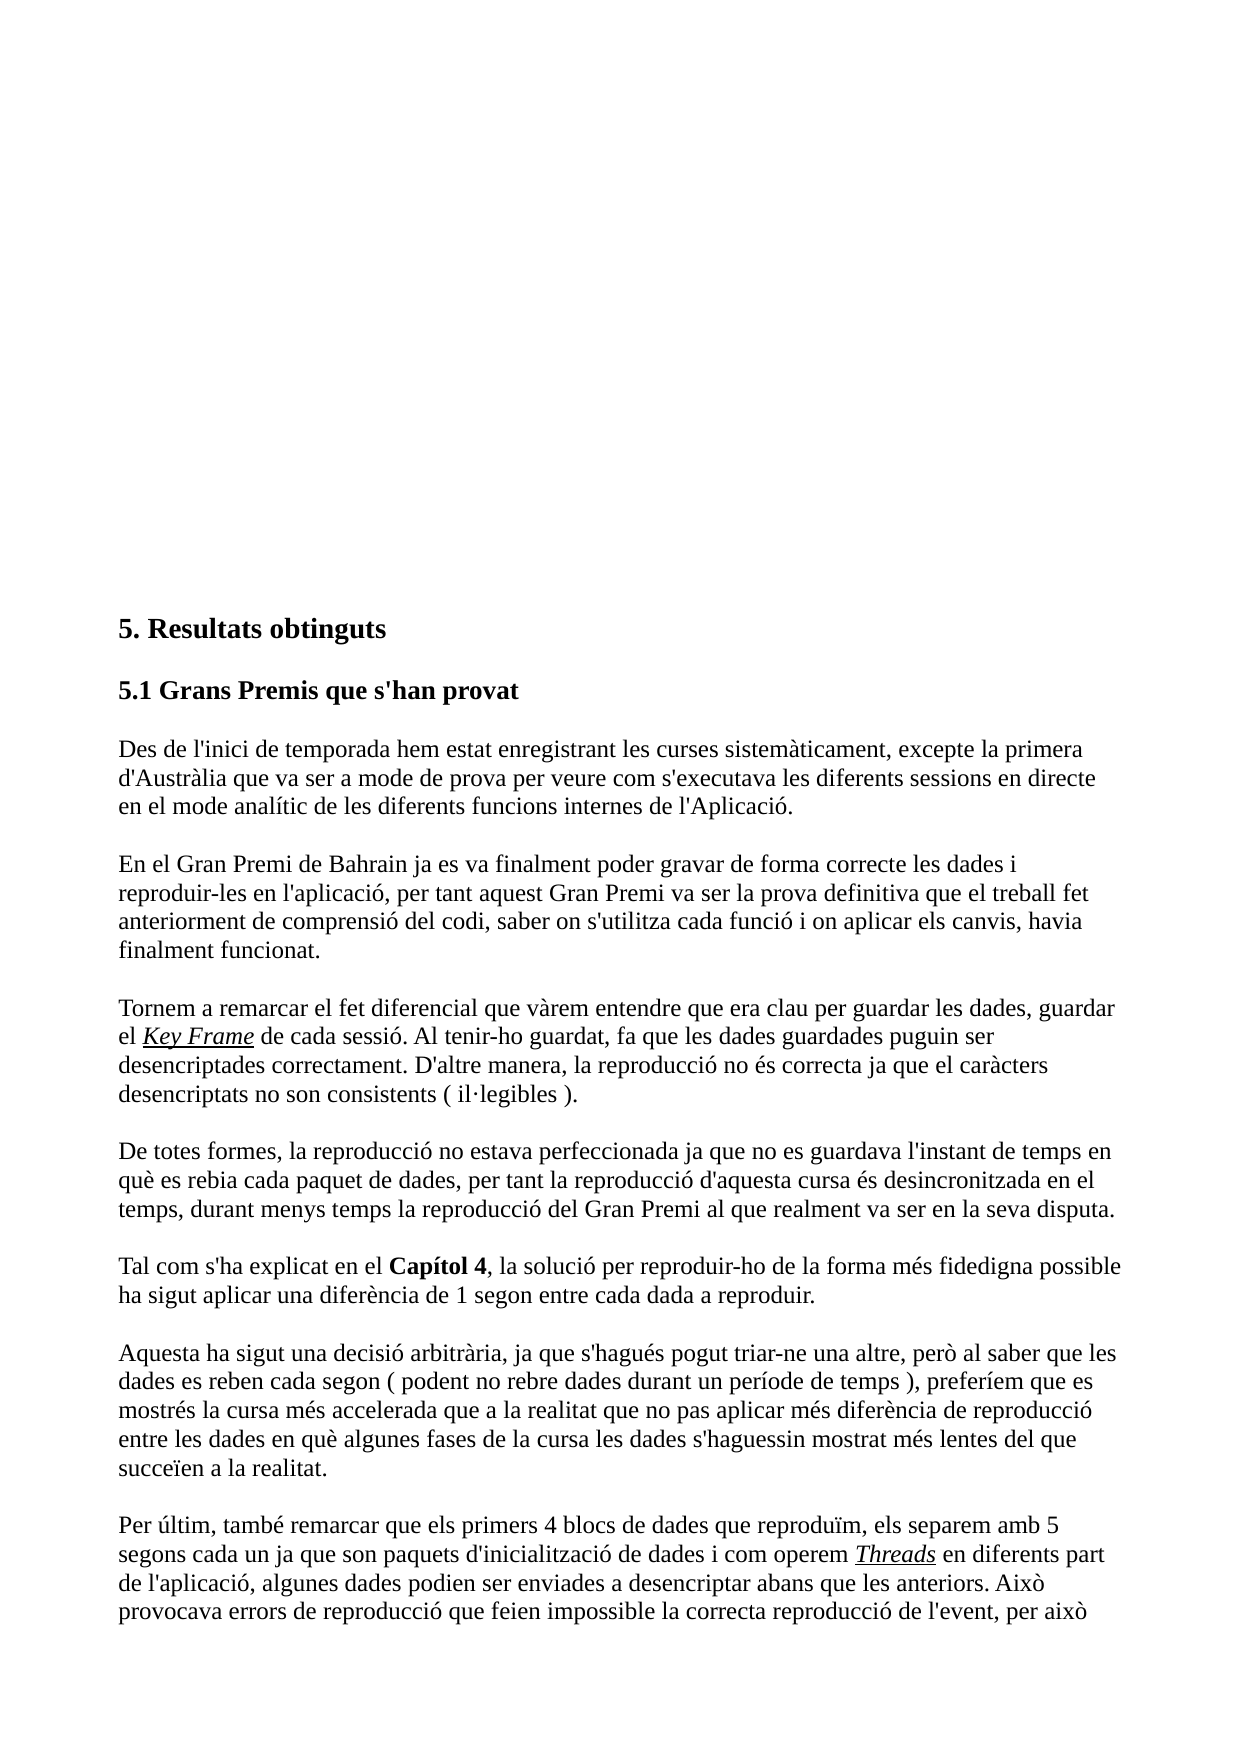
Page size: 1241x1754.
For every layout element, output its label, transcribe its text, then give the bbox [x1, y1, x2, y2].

text En el Gran Premi de Bahrain ja es va finalment poder gravar de forma correcte les dades i reproduir-les en l'aplicació, per tant aquest Gran Premi va ser la prova definitiva que el treball fet anteriorment de comprensió del codi, saber on s'utilitza cada funció i on aplicar els canvis, havia finalment funcionat. [118, 849, 1122, 964]
text Aquesta ha sigut una decisió arbitrària, ja que s'hagués pogut triar-ne una altre, però al saber que les dades es reben cada segon ( podent no rebre dades durant un període de temps ), preferíem que es mostrés la cursa més accelerada que a la realitat que no pas aplicar més diferència de reproducció entre les dades en què algunes fases de la cursa les dades s'haguessin mostrat més lentes del que succeïen a la realitat. [118, 1338, 1122, 1481]
text Des de l'inici de temporada hem estat enregistrant les curses sistemàticament, excepte la primera d'Austràlia que va ser a mode de prova per veure com s'executava les diferents sessions en directe en el mode analític de les diferents funcions internes de l'Aplicació. [118, 734, 1122, 820]
text Tal com s'ha explicat en el Capítol 4, la solució per reproduir-ho de la forma més fidedigna possible ha sigut aplicar una diferència de 1 segon entre cada dada a reproduir. [118, 1251, 1122, 1309]
text Per últim, també remarcar que els primers 4 blocs de dades que reproduïm, els separem amb 5 segons cada un ja que son paquets d'inicialització de dades i com operem Threads en diferents part de l'aplicació, algunes dades podien ser enviades a desencriptar abans que les anteriors. Això provocava errors de reproducció que feien impossible la correcta reproducció de l'event, per això [118, 1510, 1122, 1625]
text 5. Resultats obtinguts [118, 612, 1122, 645]
text De totes formes, la reproducció no estava perfeccionada ja que no es guardava l'instant de temps en què es rebia cada paquet de dades, per tant la reproducció d'aquesta cursa és desincronitzada en el temps, durant menys temps la reproducció del Gran Premi al que realment va ser en la seva disputa. [118, 1136, 1122, 1223]
text Tornem a remarcar el fet diferencial que vàrem entendre que era clau per guardar les dades, guardar el Key Frame de cada sessió. Al tenir-ho guardat, fa que les dades guardades puguin ser desencriptades correctament. D'altre manera, la reproducció no és correcta ja que el caràcters desencriptats no son consistents ( il·legibles ). [118, 993, 1122, 1108]
text 5.1 Grans Premis que s'han provat [118, 674, 1122, 705]
